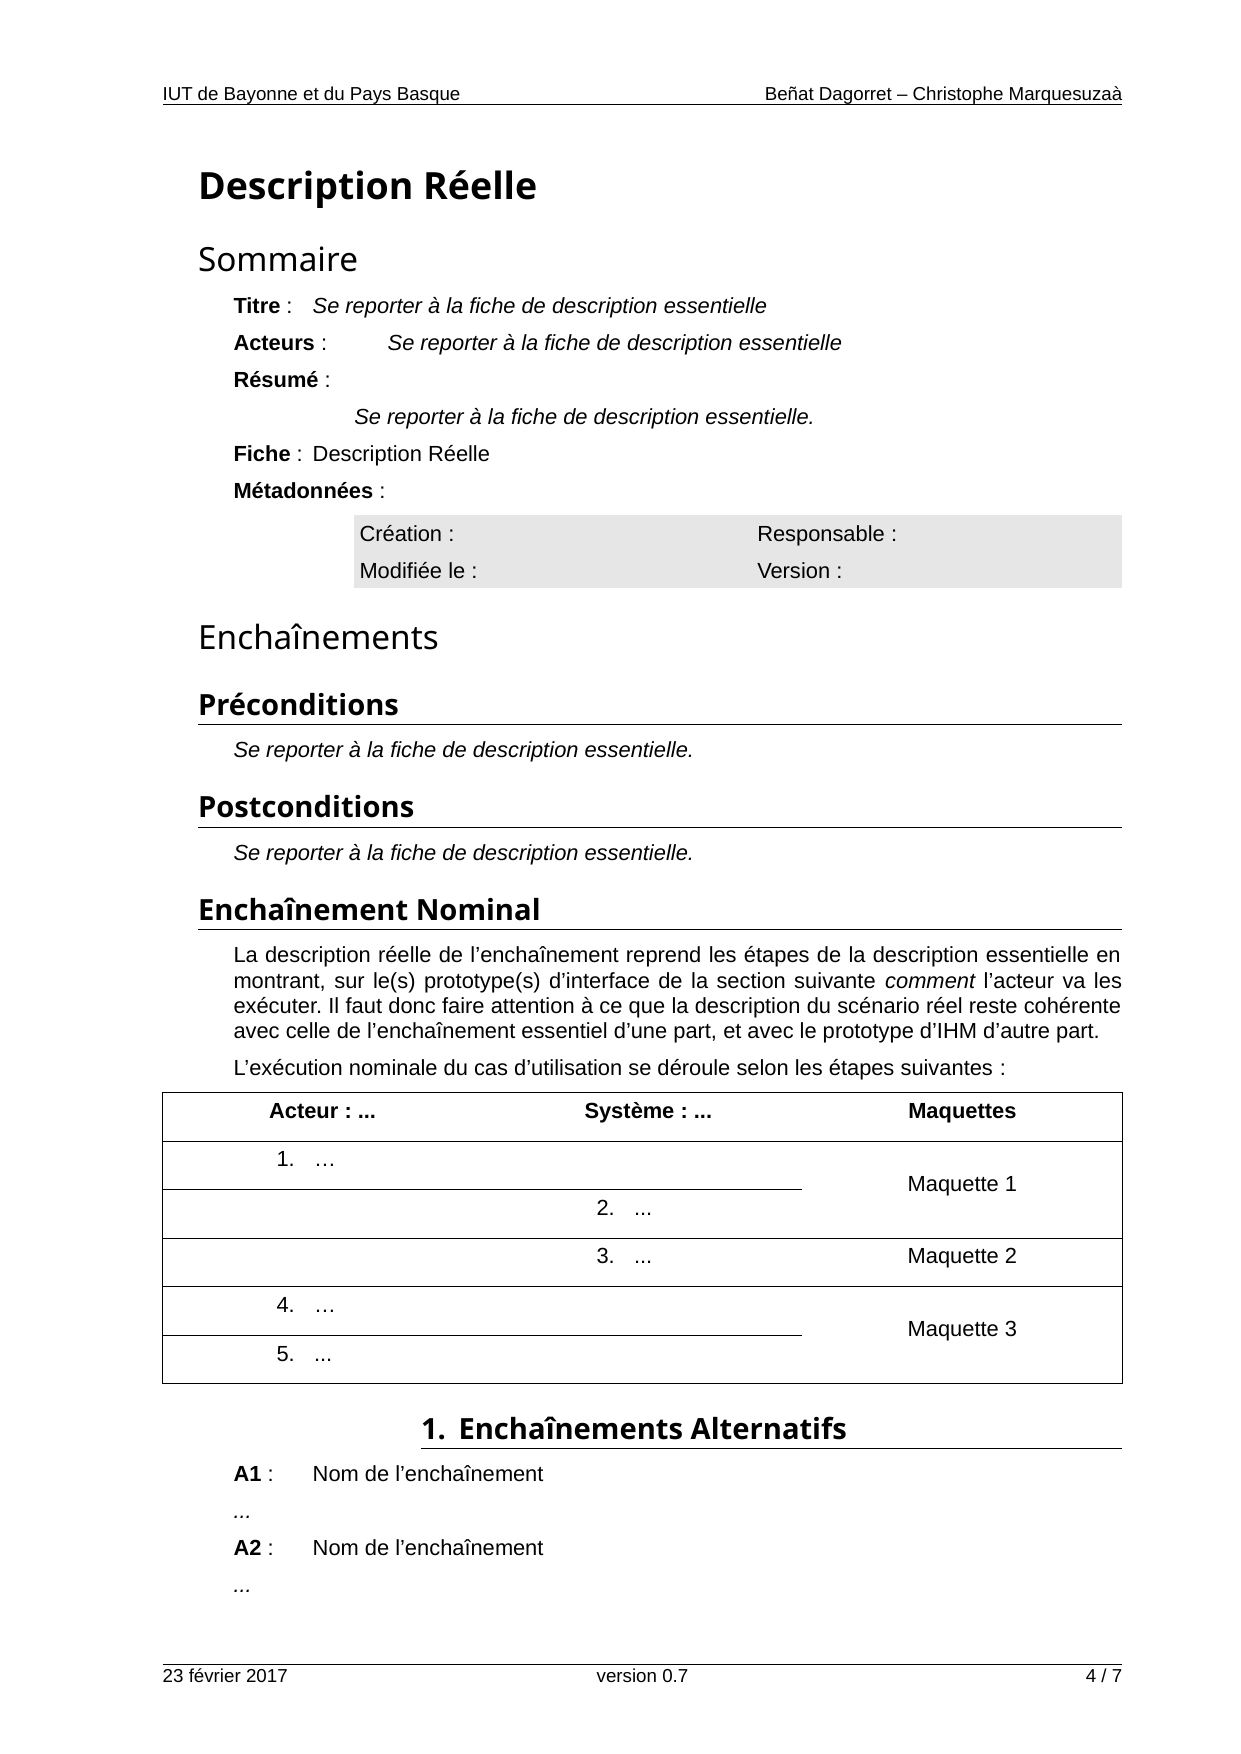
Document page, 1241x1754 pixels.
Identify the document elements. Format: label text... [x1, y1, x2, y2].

table_cell ... [163, 1336, 482, 1383]
table_header [910, 515, 1122, 552]
table_cell … [163, 1142, 482, 1189]
text Titre : Se reporter à la fiche de description essentielle [233, 293, 1122, 318]
table_cell Maquette 2 [802, 1239, 1122, 1286]
text A2 : Nom de l’enchaînement [233, 1535, 1122, 1560]
table_cell [482, 1287, 802, 1335]
text Se reporter à la fiche de description essentielle. [233, 839, 1122, 865]
table_cell … [163, 1287, 482, 1335]
text Résumé : [233, 367, 1122, 392]
text Se reporter à la fiche de description essentielle. [233, 737, 1122, 762]
subtitle Enchaînement Nominal [198, 890, 1122, 929]
text ... [233, 1498, 1122, 1523]
table_cell Maquette 3 [802, 1287, 1122, 1383]
table_cell [487, 552, 751, 588]
subtitle Description Réelle [198, 159, 1122, 210]
text Acteurs : Se reporter à la fiche de description essentielle [233, 330, 1122, 355]
table_header Création : [354, 515, 487, 552]
table_cell [163, 1239, 482, 1286]
text La description réelle de l’enchaînement reprend les étapes de la description essentielle en montrant, sur le(s) prototype(s) d’interface de la section suivante comment l’acteur va les exécuter. Il faut donc faire attention à ce que la description du scénario réel reste cohérente avec celle de l’enchaînement essentiel d’une part, et avec le prototype d’IHM d’autre part. [233, 942, 1122, 1043]
subtitle Enchaînements [198, 613, 1122, 659]
text Métadonnées : [233, 478, 1122, 503]
table_cell [910, 552, 1122, 588]
table_cell [482, 1336, 802, 1383]
table_cell ... [482, 1190, 802, 1238]
text Se reporter à la fiche de description essentielle. [354, 404, 1122, 429]
table_header Maquettes [802, 1093, 1122, 1141]
text A1 : Nom de l’enchaînement [233, 1461, 1122, 1486]
table_cell ... [482, 1239, 802, 1286]
table_header [487, 515, 751, 552]
subtitle Sommaire [198, 235, 1122, 281]
text Fiche : Description Réelle [233, 441, 1122, 466]
table_cell Version : [751, 552, 910, 588]
table_cell Maquette 1 [802, 1142, 1122, 1238]
table_cell Modifiée le : [354, 552, 487, 588]
subtitle Préconditions [198, 684, 1122, 724]
text ... [233, 1572, 1122, 1597]
table_cell [482, 1142, 802, 1189]
table_header Responsable : [751, 515, 910, 552]
table_header Acteur : ... [163, 1093, 482, 1141]
subtitle Postconditions [198, 787, 1122, 827]
text L’exécution nominale du cas d’utilisation se déroule selon les étapes suivantes : [233, 1055, 1122, 1080]
table_cell [163, 1190, 482, 1238]
subtitle Enchaînements Alternatifs [421, 1408, 1122, 1448]
table_header Système : ... [482, 1093, 802, 1141]
